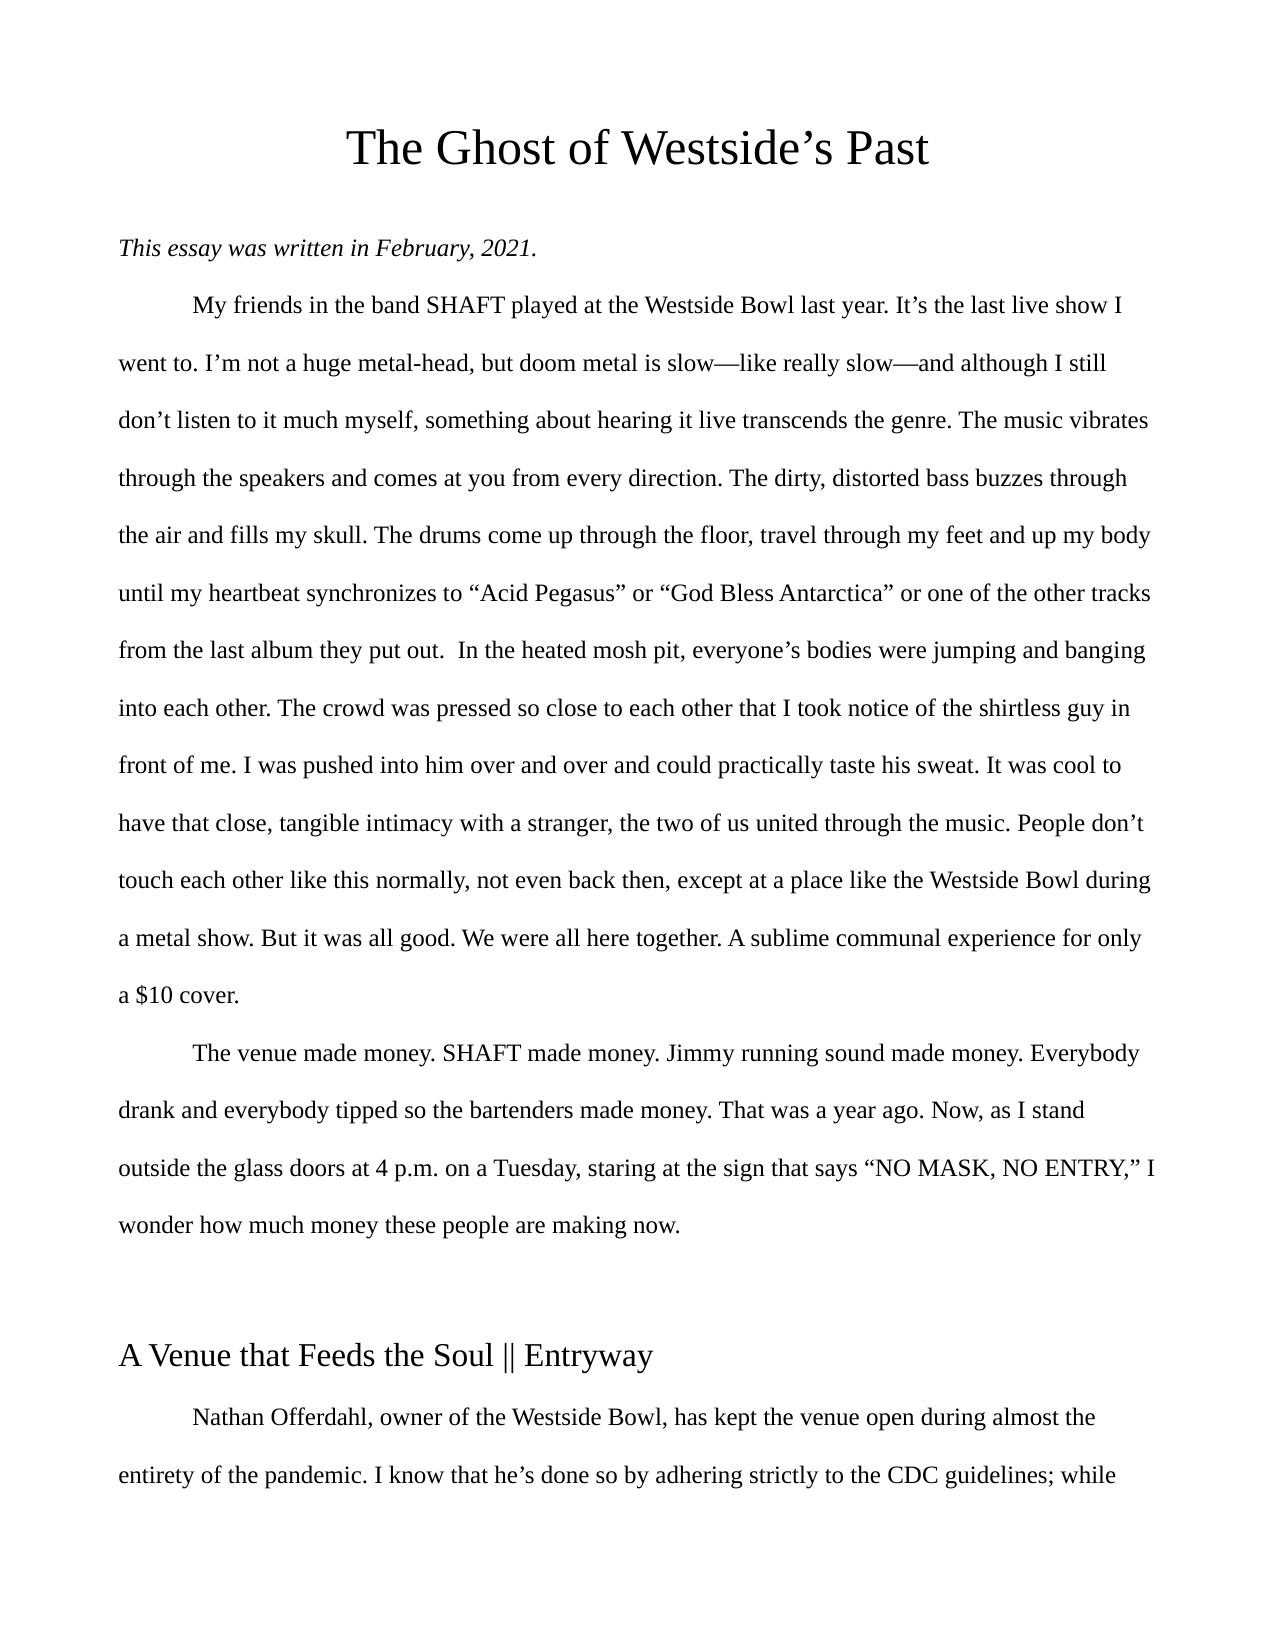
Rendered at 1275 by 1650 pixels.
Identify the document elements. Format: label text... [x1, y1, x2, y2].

text This essay was written in February, 2021. My friends in the band SHAFT played at the Westside Bowl last year. It’s the last live show I went to. I’m not a huge metal-head, but doom metal is slow—like really slow—and although I still don’t listen to it much myself, something about hearing it live transcends the genre. The music vibrates through the speakers and comes at you from every direction. The dirty, distorted bass buzzes through the air and fills my skull. The drums come up through the floor, travel through my feet and up my body until my heartbeat synchronizes to “Acid Pegasus” or “God Bless Antarctica” or one of the other tracks from the last album they put out. In the heated mosh pit, everyone’s bodies were jumping and banging into each other. The crowd was pressed so close to each other that I took notice of the shirtless guy in front of me. I was pushed into him over and over and could practically taste his sweat. It was cool to have that close, tangible intimacy with a stranger, the two of us united through the music. People don’t touch each other like this normally, not even back then, except at a place like the Westside Bowl during a metal show. But it was all good. We were all here together. A sublime communal experience for only a $10 cover. The venue made money. SHAFT made money. Jimmy running sound made money. Everybody drank and everybody tipped so the bartenders made money. That was a year ago. Now, as I stand outside the glass doors at 4 p.m. on a Tuesday, staring at the sign that says “NO MASK, NO ENTRY,” I wonder how much money these people are making now. A Venue that Feeds the Soul || Entryway Nathan Offerdahl, owner of the Westside Bowl, has kept the venue open during almost the entirety of the pandemic. I know that he’s done so by adhering strictly to the CDC guidelines; while [118, 233, 1157, 1488]
text The Ghost of Westside’s Past [118, 118, 1157, 176]
